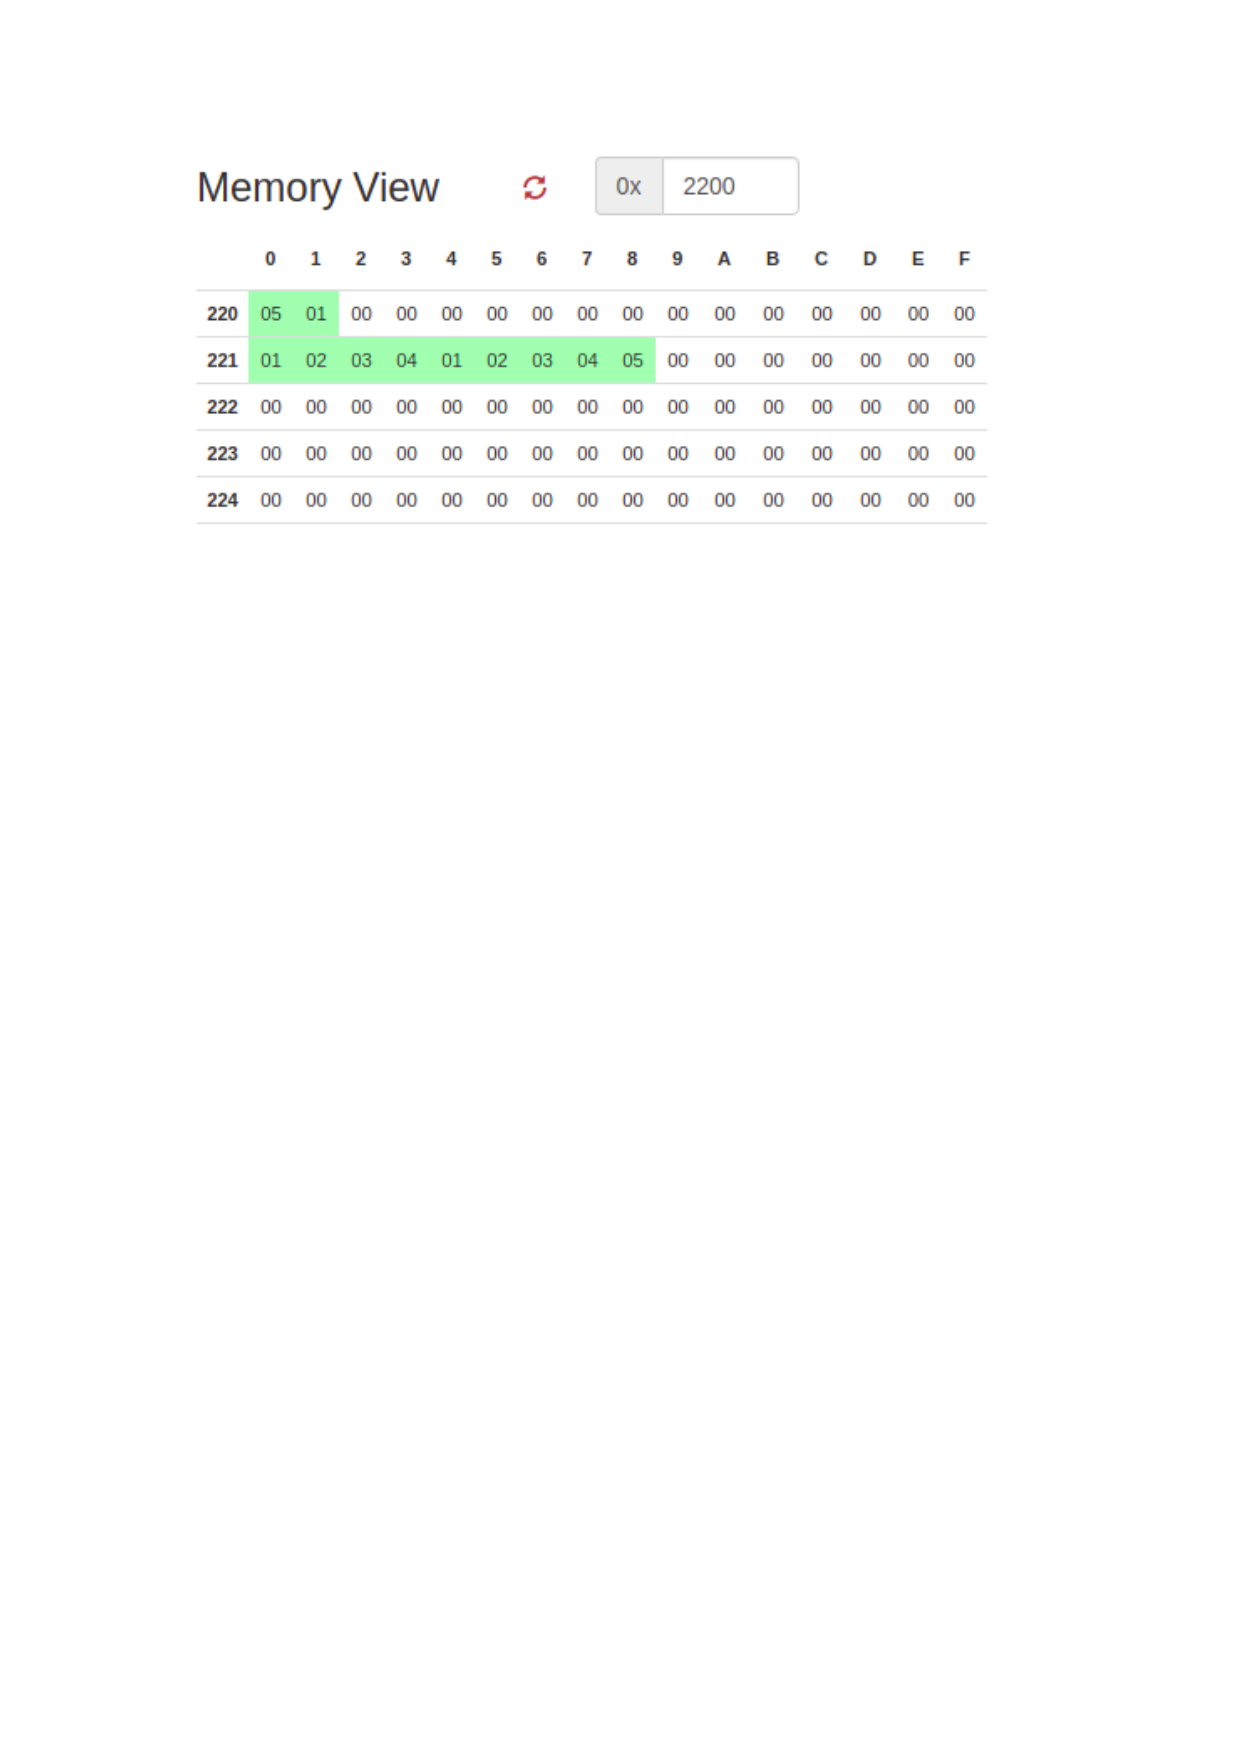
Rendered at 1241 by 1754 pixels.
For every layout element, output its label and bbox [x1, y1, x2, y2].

picture [813, 143, 1022, 530]
